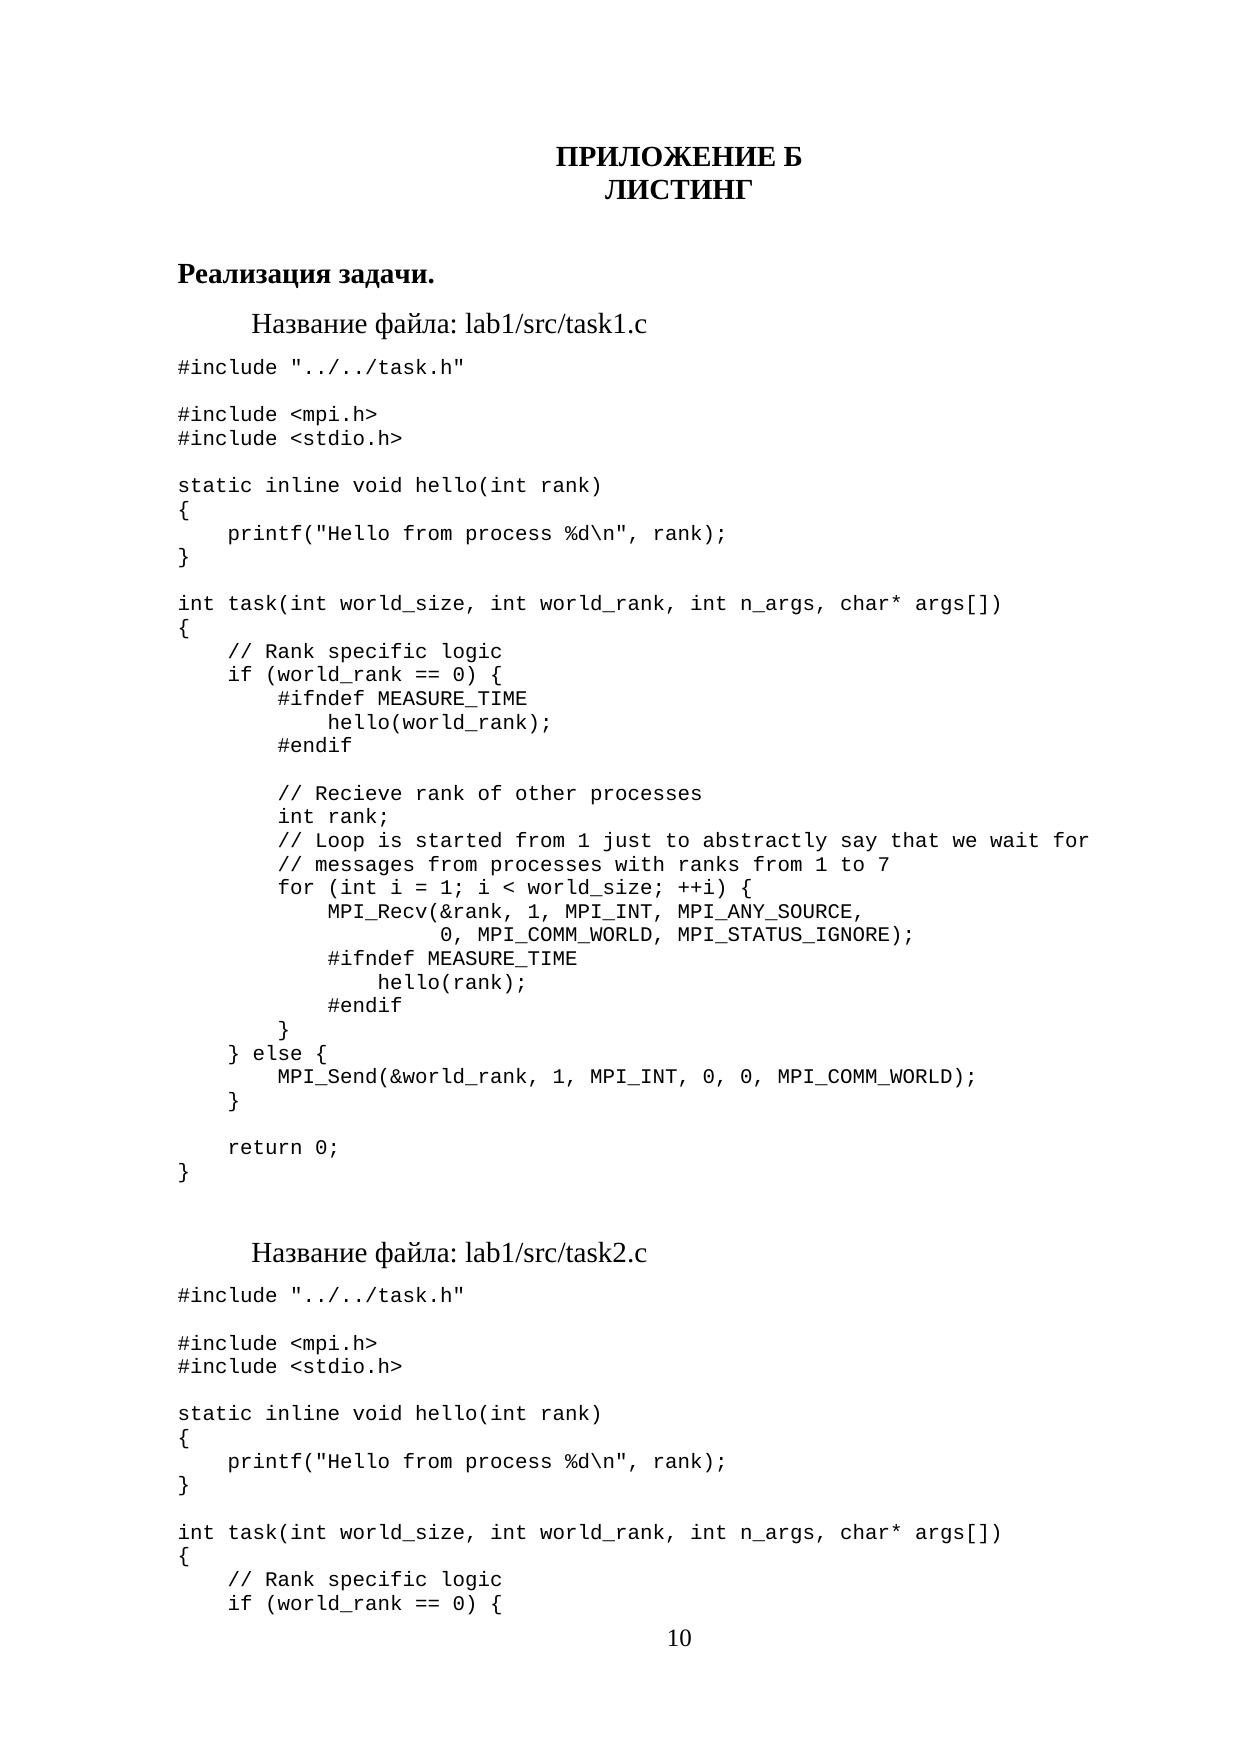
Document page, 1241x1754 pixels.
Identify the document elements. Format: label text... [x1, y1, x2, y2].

text Название файла: lab1/src/task2.c [177, 1235, 1181, 1268]
text ЛИСТИНГ [177, 172, 1181, 206]
table_header #include "../../task.h" #include <mpi.h> #include <stdio.h> static inline void hello(int rank) { printf("Hello from process %d\n", rank); } int task(int world_size, int world_rank, int n_args, char* args[]) { // Rank specific logic if (world_rank == 0) { #ifndef MEASURE_TIME hello(world_rank); #endif // Recieve rank of other processes int rank; // Loop is started from 1 just to abstractly say that we wait for // messages from processes with ranks from 1 to 7 for (int i = 1; i < world_size; ++i) { MPI_Recv(&rank, 1, MPI_INT, MPI_ANY_SOURCE, 0, MPI_COMM_WORLD, MPI_STATUS_IGNORE); #ifndef MEASURE_TIME hello(rank); #endif } } else { MPI_Send(&world_rank, 1, MPI_INT, 0, 0, MPI_COMM_WORLD); } return 0; } [177, 357, 1181, 1184]
subtitle ПРИЛОЖЕНИЕ Б [177, 139, 1181, 172]
text Название файла: lab1/src/task1.c [177, 307, 1181, 340]
text Реализация задачи. [177, 256, 1181, 290]
table_header #include "../../task.h" #include <mpi.h> #include <stdio.h> static inline void hello(int rank) { printf("Hello from process %d\n", rank); } int task(int world_size, int world_rank, int n_args, char* args[]) { // Rank specific logic if (world_rank == 0) { [177, 1285, 1181, 1616]
